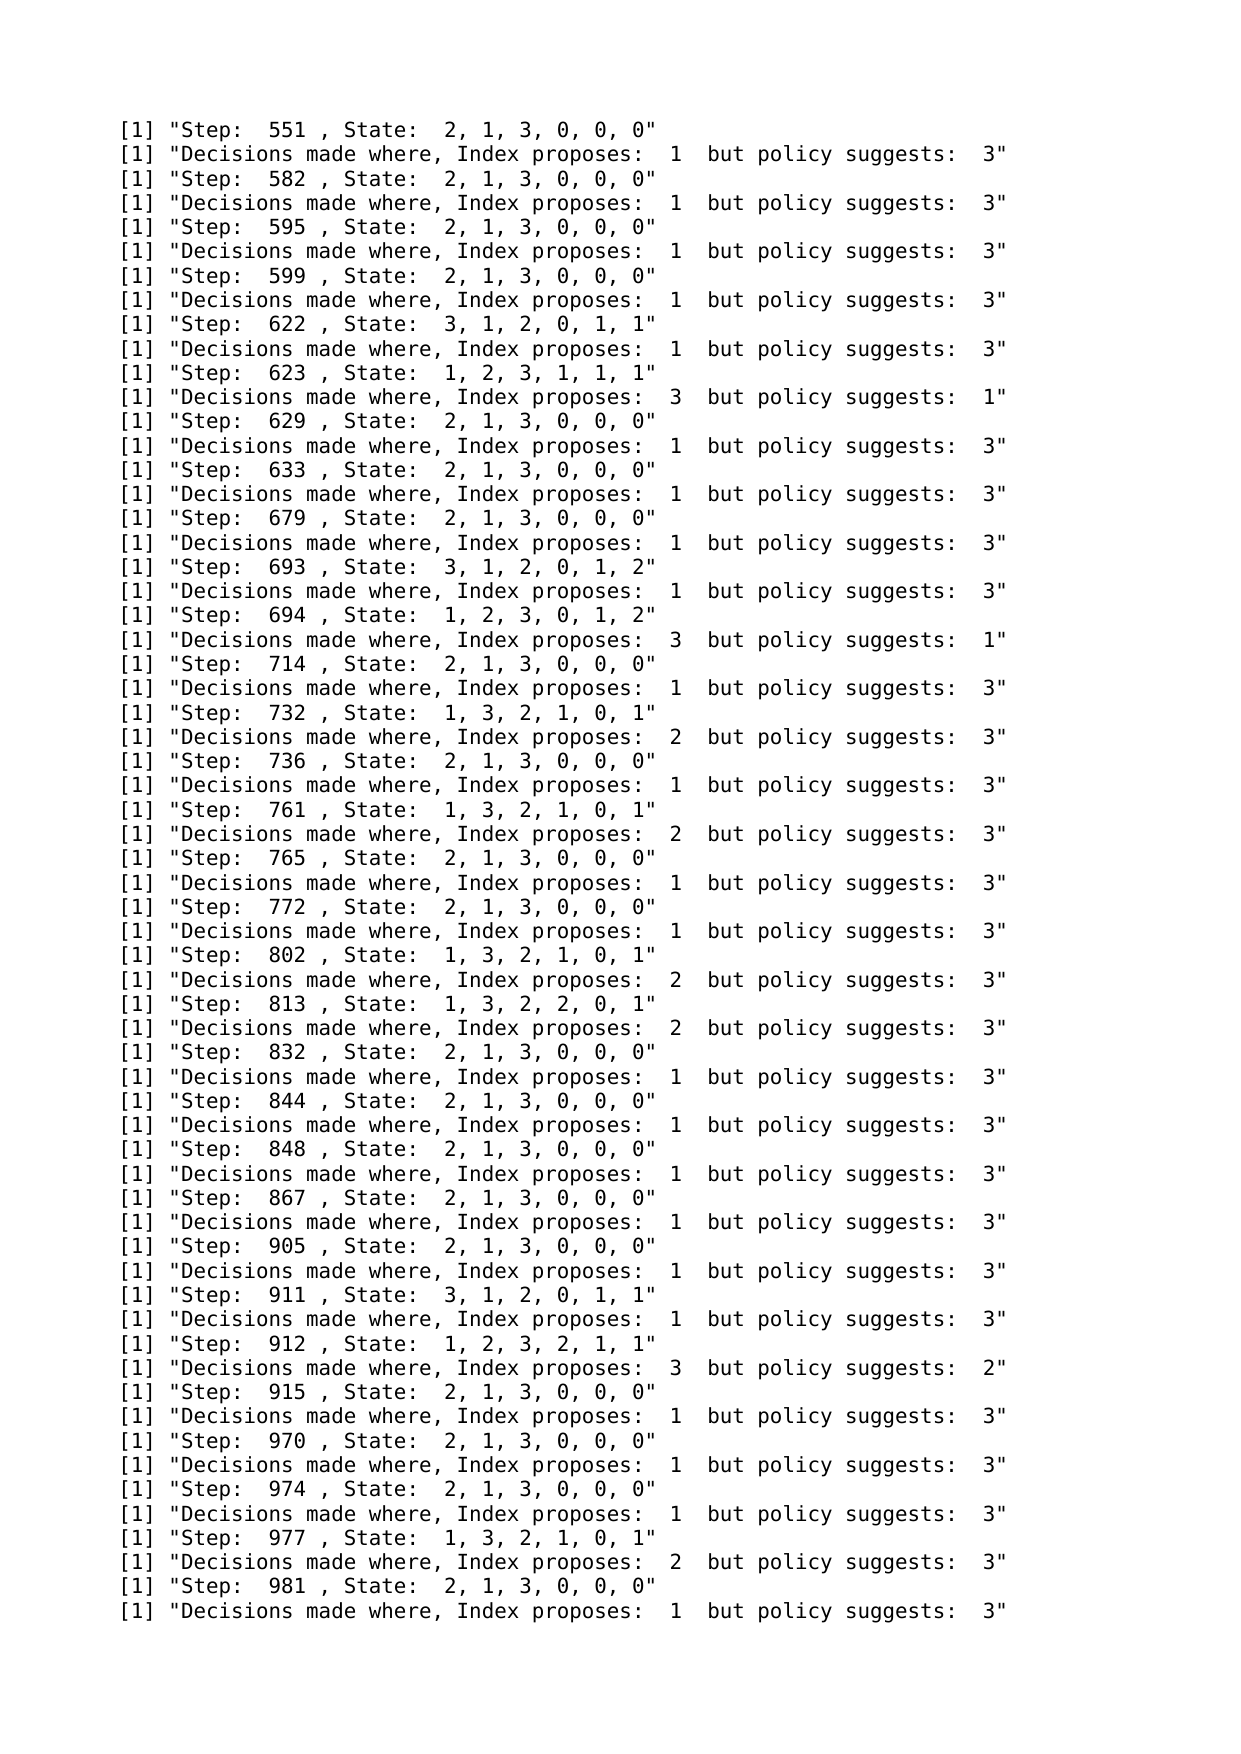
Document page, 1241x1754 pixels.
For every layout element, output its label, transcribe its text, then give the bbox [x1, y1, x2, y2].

text [1] "Decisions made where, Index proposes: 2 but policy suggests: 3" [118, 822, 1122, 846]
text [1] "Decisions made where, Index proposes: 1 but policy suggests: 3" [118, 1307, 1122, 1332]
text [1] "Decisions made where, Index proposes: 1 but policy suggests: 3" [118, 1113, 1122, 1137]
text [1] "Step: 844 , State: 2, 1, 3, 0, 0, 0" [118, 1089, 1122, 1113]
text [1] "Decisions made where, Index proposes: 1 but policy suggests: 3" [118, 1162, 1122, 1186]
text [1] "Decisions made where, Index proposes: 1 but policy suggests: 3" [118, 773, 1122, 798]
text [1] "Decisions made where, Index proposes: 1 but policy suggests: 3" [118, 1259, 1122, 1283]
text [1] "Decisions made where, Index proposes: 1 but policy suggests: 3" [118, 1599, 1122, 1623]
text [1] "Step: 622 , State: 3, 1, 2, 0, 1, 1" [118, 312, 1122, 337]
text [1] "Step: 832 , State: 2, 1, 3, 0, 0, 0" [118, 1040, 1122, 1065]
text [1] "Decisions made where, Index proposes: 1 but policy suggests: 3" [118, 191, 1122, 215]
text [1] "Decisions made where, Index proposes: 1 but policy suggests: 3" [118, 337, 1122, 361]
text [1] "Decisions made where, Index proposes: 1 but policy suggests: 3" [118, 871, 1122, 895]
text [1] "Step: 915 , State: 2, 1, 3, 0, 0, 0" [118, 1380, 1122, 1404]
text [1] "Decisions made where, Index proposes: 1 but policy suggests: 3" [118, 142, 1122, 167]
text [1] "Step: 599 , State: 2, 1, 3, 0, 0, 0" [118, 264, 1122, 288]
text [1] "Decisions made where, Index proposes: 1 but policy suggests: 3" [118, 579, 1122, 603]
text [1] "Step: 813 , State: 1, 3, 2, 2, 0, 1" [118, 992, 1122, 1016]
text [1] "Decisions made where, Index proposes: 2 but policy suggests: 3" [118, 968, 1122, 992]
text [1] "Decisions made where, Index proposes: 3 but policy suggests: 2" [118, 1356, 1122, 1380]
text [1] "Decisions made where, Index proposes: 1 but policy suggests: 3" [118, 482, 1122, 506]
text [1] "Step: 802 , State: 1, 3, 2, 1, 0, 1" [118, 943, 1122, 968]
text [1] "Decisions made where, Index proposes: 1 but policy suggests: 3" [118, 434, 1122, 458]
text [1] "Step: 848 , State: 2, 1, 3, 0, 0, 0" [118, 1137, 1122, 1162]
text [1] "Step: 905 , State: 2, 1, 3, 0, 0, 0" [118, 1234, 1122, 1259]
text [1] "Decisions made where, Index proposes: 1 but policy suggests: 3" [118, 919, 1122, 943]
text [1] "Decisions made where, Index proposes: 1 but policy suggests: 3" [118, 1404, 1122, 1429]
text [1] "Decisions made where, Index proposes: 1 but policy suggests: 3" [118, 531, 1122, 555]
text [1] "Step: 595 , State: 2, 1, 3, 0, 0, 0" [118, 215, 1122, 239]
text [1] "Step: 551 , State: 2, 1, 3, 0, 0, 0" [118, 118, 1122, 142]
text [1] "Decisions made where, Index proposes: 1 but policy suggests: 3" [118, 1065, 1122, 1089]
text [1] "Step: 911 , State: 3, 1, 2, 0, 1, 1" [118, 1283, 1122, 1307]
text [1] "Step: 693 , State: 3, 1, 2, 0, 1, 2" [118, 555, 1122, 579]
text [1] "Step: 772 , State: 2, 1, 3, 0, 0, 0" [118, 895, 1122, 919]
text [1] "Decisions made where, Index proposes: 1 but policy suggests: 3" [118, 676, 1122, 701]
text [1] "Decisions made where, Index proposes: 1 but policy suggests: 3" [118, 239, 1122, 264]
text [1] "Step: 623 , State: 1, 2, 3, 1, 1, 1" [118, 361, 1122, 385]
text [1] "Step: 694 , State: 1, 2, 3, 0, 1, 2" [118, 603, 1122, 628]
text [1] "Step: 714 , State: 2, 1, 3, 0, 0, 0" [118, 652, 1122, 676]
text [1] "Decisions made where, Index proposes: 1 but policy suggests: 3" [118, 1453, 1122, 1477]
text [1] "Step: 582 , State: 2, 1, 3, 0, 0, 0" [118, 167, 1122, 191]
text [1] "Decisions made where, Index proposes: 1 but policy suggests: 3" [118, 1502, 1122, 1526]
text [1] "Decisions made where, Index proposes: 3 but policy suggests: 1" [118, 385, 1122, 409]
text [1] "Step: 867 , State: 2, 1, 3, 0, 0, 0" [118, 1186, 1122, 1210]
text [1] "Step: 970 , State: 2, 1, 3, 0, 0, 0" [118, 1429, 1122, 1453]
text [1] "Step: 765 , State: 2, 1, 3, 0, 0, 0" [118, 846, 1122, 871]
text [1] "Step: 912 , State: 1, 2, 3, 2, 1, 1" [118, 1332, 1122, 1356]
text [1] "Step: 633 , State: 2, 1, 3, 0, 0, 0" [118, 458, 1122, 482]
text [1] "Step: 629 , State: 2, 1, 3, 0, 0, 0" [118, 409, 1122, 434]
text [1] "Decisions made where, Index proposes: 1 but policy suggests: 3" [118, 1210, 1122, 1234]
text [1] "Decisions made where, Index proposes: 2 but policy suggests: 3" [118, 1016, 1122, 1040]
text [1] "Step: 981 , State: 2, 1, 3, 0, 0, 0" [118, 1574, 1122, 1599]
text [1] "Step: 974 , State: 2, 1, 3, 0, 0, 0" [118, 1477, 1122, 1502]
text [1] "Step: 736 , State: 2, 1, 3, 0, 0, 0" [118, 749, 1122, 773]
text [1] "Decisions made where, Index proposes: 1 but policy suggests: 3" [118, 288, 1122, 312]
text [1] "Step: 977 , State: 1, 3, 2, 1, 0, 1" [118, 1526, 1122, 1550]
text [1] "Step: 761 , State: 1, 3, 2, 1, 0, 1" [118, 798, 1122, 822]
text [1] "Decisions made where, Index proposes: 3 but policy suggests: 1" [118, 628, 1122, 652]
text [1] "Decisions made where, Index proposes: 2 but policy suggests: 3" [118, 725, 1122, 749]
text [1] "Step: 679 , State: 2, 1, 3, 0, 0, 0" [118, 506, 1122, 531]
text [1] "Step: 732 , State: 1, 3, 2, 1, 0, 1" [118, 701, 1122, 725]
text [1] "Decisions made where, Index proposes: 2 but policy suggests: 3" [118, 1550, 1122, 1574]
